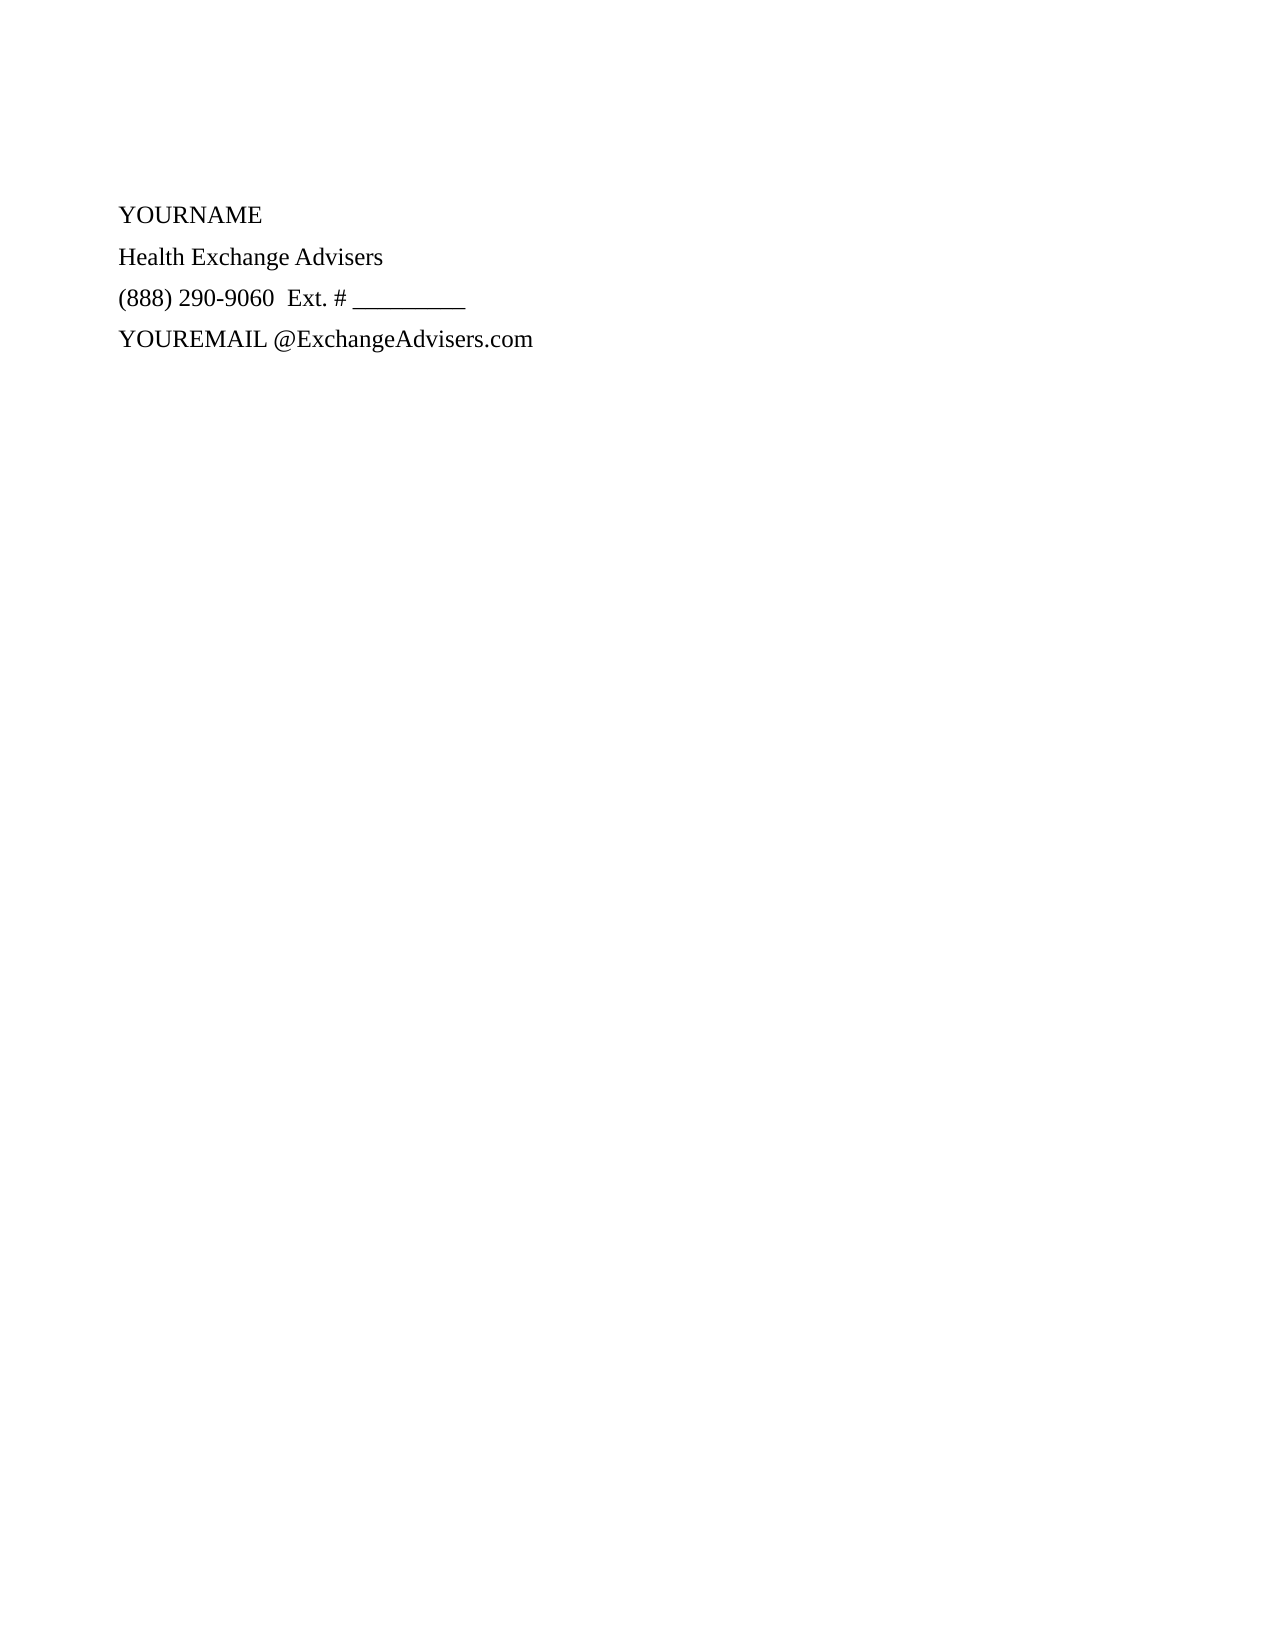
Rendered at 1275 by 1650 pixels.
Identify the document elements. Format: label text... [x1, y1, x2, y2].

text Health Exchange Advisers [118, 242, 1157, 271]
text (888) 290-9060 Ext. # _________ [118, 283, 1157, 312]
text YOURNAME [118, 201, 1157, 229]
text YOUREMAIL @ExchangeAdvisers.com [118, 324, 1157, 353]
